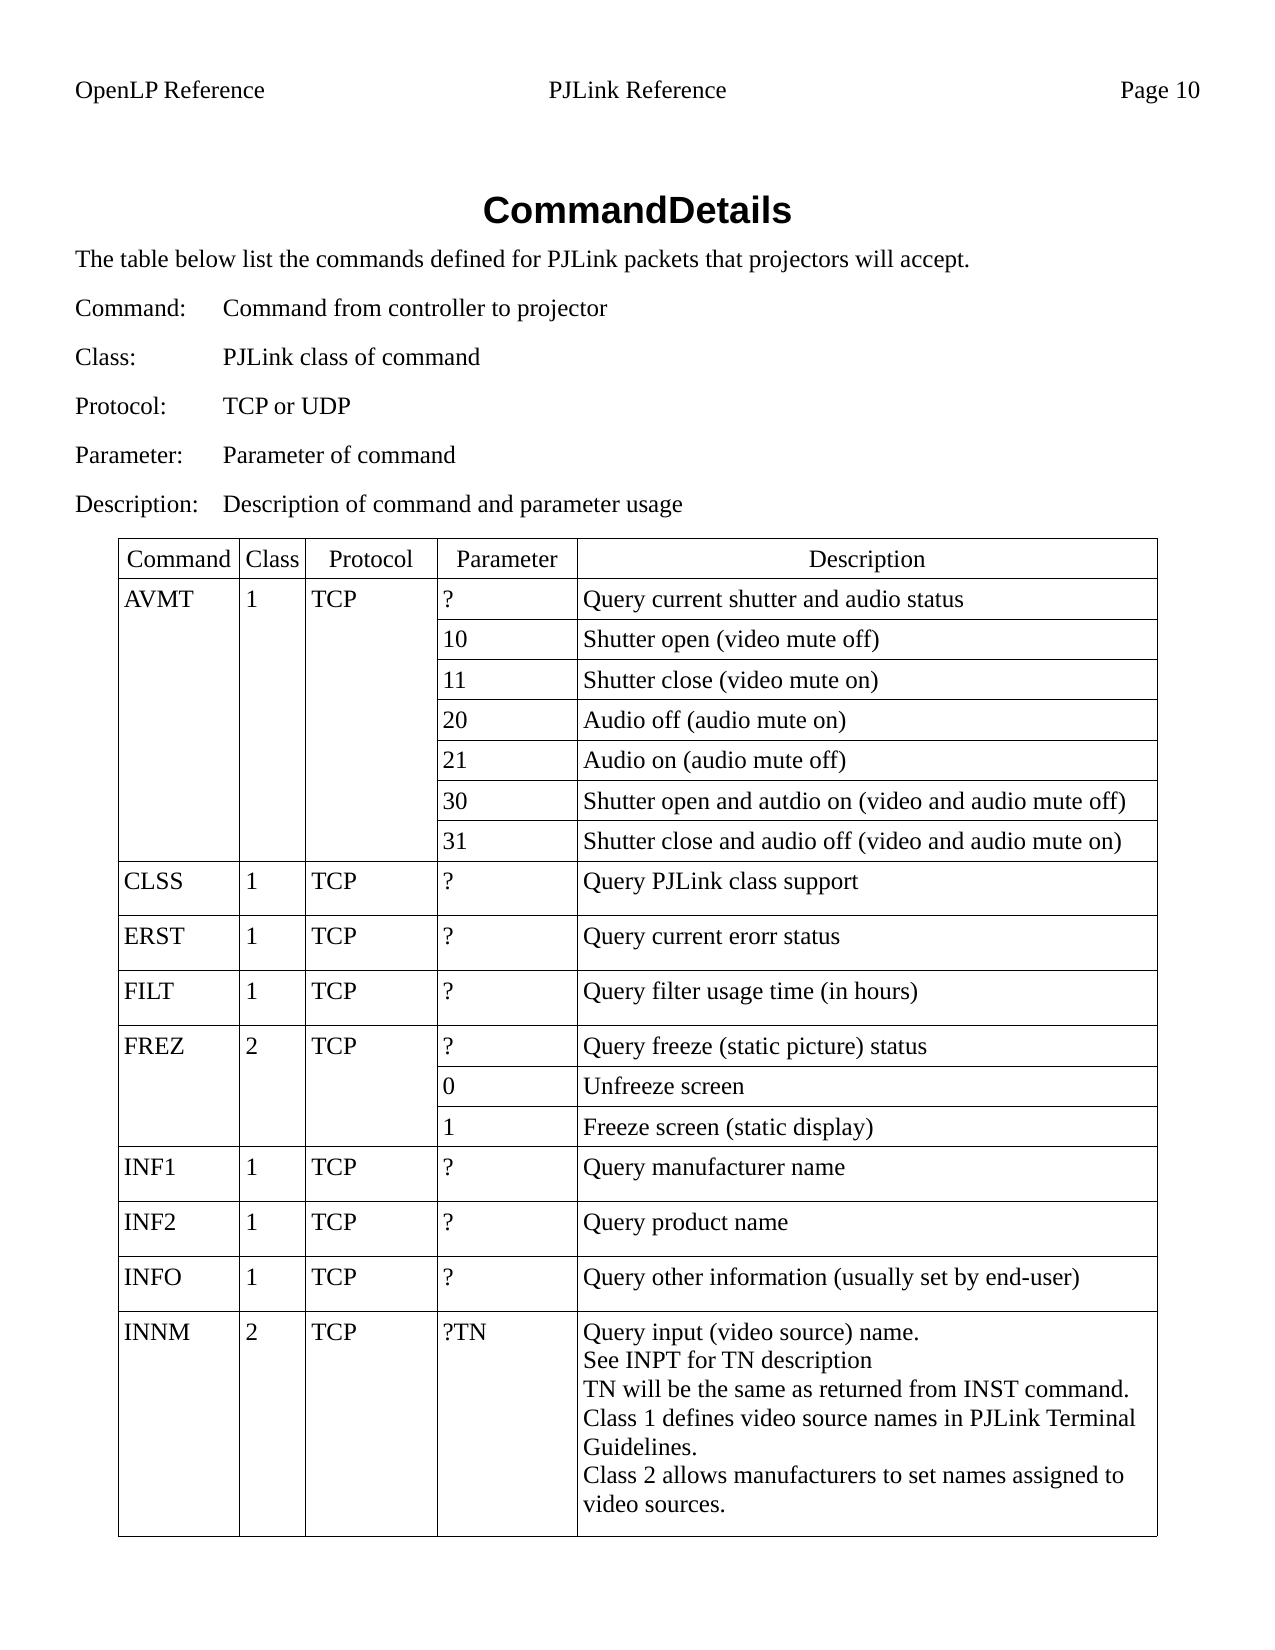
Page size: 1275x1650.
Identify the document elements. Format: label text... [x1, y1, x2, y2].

table_cell 31 [438, 821, 577, 861]
table_header Description [578, 539, 1157, 578]
table_cell Query current erorr status [578, 916, 1157, 970]
table_cell Query manufacturer name [578, 1147, 1157, 1201]
table_cell CLSS [119, 862, 239, 915]
table_header Class [240, 539, 305, 578]
table_cell FREZ [119, 1026, 239, 1146]
table_cell 1 [240, 916, 305, 970]
table_cell AVMT [119, 579, 239, 861]
table_cell Audio off (audio mute on) [578, 700, 1157, 739]
table_cell TCP [306, 1026, 437, 1146]
table_cell 1 [438, 1107, 577, 1146]
table_cell ? [438, 916, 577, 970]
text Command: Command from controller to projector [75, 293, 1200, 321]
table_header Command [119, 539, 239, 578]
table_cell TCP [306, 916, 437, 970]
table_cell ? [438, 1257, 577, 1311]
table_cell INNM [119, 1312, 239, 1536]
table_cell 0 [438, 1067, 577, 1106]
table_cell 10 [438, 620, 577, 659]
table_cell TCP [306, 1202, 437, 1256]
table_cell 1 [240, 1147, 305, 1201]
table_cell Query other information (usually set by end-user) [578, 1257, 1157, 1311]
table_cell 2 [240, 1026, 305, 1146]
subtitle CommandDetails [75, 187, 1200, 231]
table_cell 1 [240, 1257, 305, 1311]
text Protocol: TCP or UDP [75, 391, 1200, 419]
table_cell 11 [438, 660, 577, 699]
table_cell Query freeze (static picture) status [578, 1026, 1157, 1066]
table_cell Shutter close and audio off (video and audio mute on) [578, 821, 1157, 861]
table_cell Freeze screen (static display) [578, 1107, 1157, 1146]
table_cell INF1 [119, 1147, 239, 1201]
table_cell Query input (video source) name. See INPT for TN description TN will be the same as returned from INST command. Class 1 defines video source names in PJLink Terminal Guidelines. Class 2 allows manufacturers to set names assigned to video sources. [578, 1312, 1157, 1536]
table_cell ? [438, 971, 577, 1025]
table_cell TCP [306, 1147, 437, 1201]
table_cell Audio on (audio mute off) [578, 741, 1157, 780]
table_cell Shutter close (video mute on) [578, 660, 1157, 699]
table_cell ?TN [438, 1312, 577, 1536]
table_cell 1 [240, 971, 305, 1025]
table_cell Query current shutter and audio status [578, 579, 1157, 619]
table_cell 1 [240, 1202, 305, 1256]
table_cell 30 [438, 781, 577, 820]
table_cell Unfreeze screen [578, 1067, 1157, 1106]
table_cell ? [438, 1147, 577, 1201]
table_cell TCP [306, 1312, 437, 1536]
text Parameter: Parameter of command [75, 440, 1200, 469]
table_header Protocol [306, 539, 437, 578]
table_cell INFO [119, 1257, 239, 1311]
table_header Parameter [438, 539, 577, 578]
text Class: PJLink class of command [75, 342, 1200, 371]
table_cell FILT [119, 971, 239, 1025]
table_cell TCP [306, 579, 437, 861]
table_cell INF2 [119, 1202, 239, 1256]
text Description: Description of command and parameter usage [75, 489, 1200, 518]
table_cell ERST [119, 916, 239, 970]
text The table below list the commands defined for PJLink packets that projectors will accept. [75, 244, 1200, 272]
table_cell ? [438, 579, 577, 619]
table_cell Query PJLink class support [578, 862, 1157, 915]
table_cell Query product name [578, 1202, 1157, 1256]
table_cell ? [438, 1026, 577, 1066]
table_cell Shutter open and autdio on (video and audio mute off) [578, 781, 1157, 820]
table_cell TCP [306, 971, 437, 1025]
table_cell 1 [240, 862, 305, 915]
table_cell ? [438, 862, 577, 915]
table_cell 21 [438, 741, 577, 780]
table_cell Shutter open (video mute off) [578, 620, 1157, 659]
table_cell TCP [306, 1257, 437, 1311]
table_cell 20 [438, 700, 577, 739]
table_cell Query filter usage time (in hours) [578, 971, 1157, 1025]
table_cell TCP [306, 862, 437, 915]
table_cell 2 [240, 1312, 305, 1536]
table_cell 1 [240, 579, 305, 861]
table_cell ? [438, 1202, 577, 1256]
